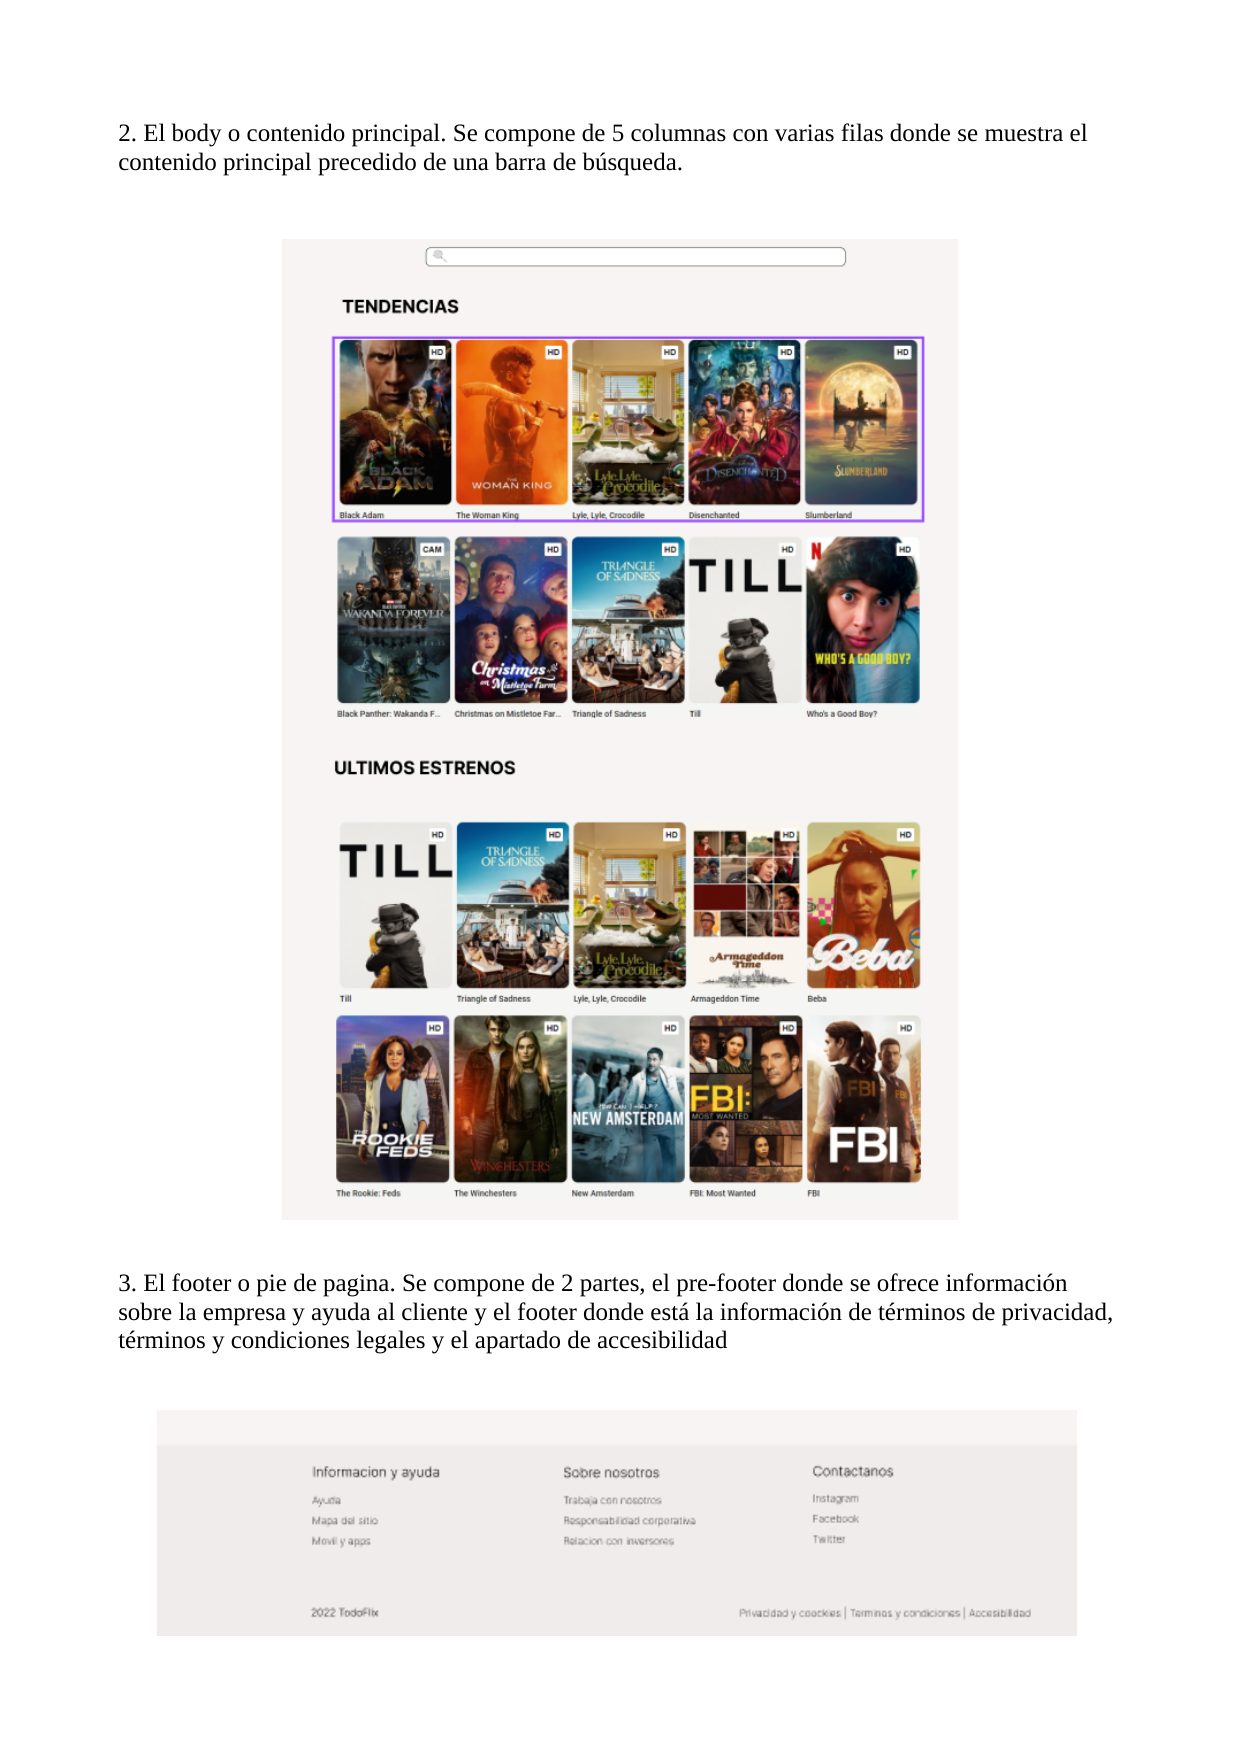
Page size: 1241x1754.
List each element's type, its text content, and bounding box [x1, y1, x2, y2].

picture [282, 239, 959, 1220]
text 3. El footer o pie de pagina. Se compone de 2 partes, el pre-footer donde se ofrece información sobre la empresa y ayuda al cliente y el footer donde está la información de términos de privacidad, términos y condiciones legales y el apartado de accesibilidad [118, 1268, 1122, 1354]
text 2. El body o contenido principal. Se compone de 5 columnas con varias filas donde se muestra el contenido principal precedido de una barra de búsqueda. [118, 118, 1122, 176]
picture [156, 1410, 1078, 1636]
